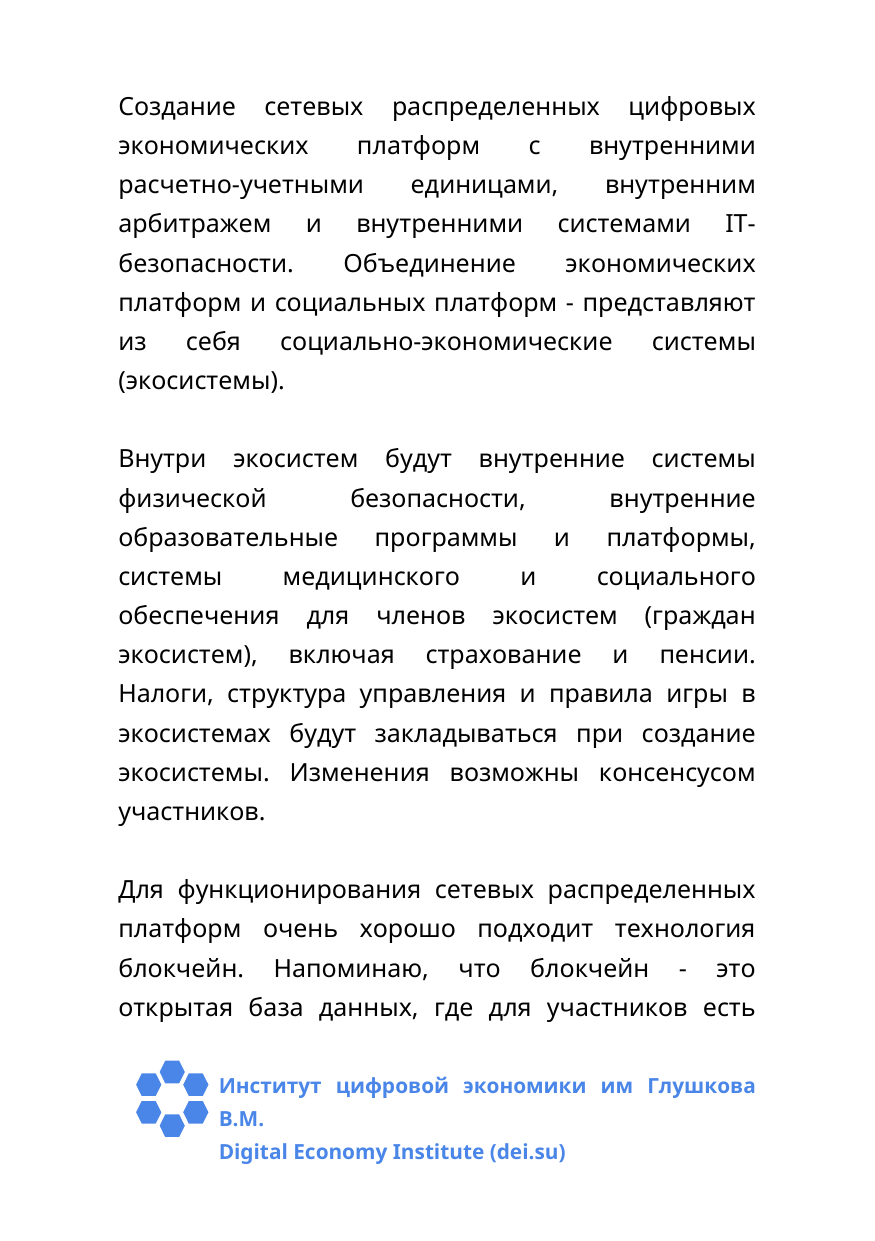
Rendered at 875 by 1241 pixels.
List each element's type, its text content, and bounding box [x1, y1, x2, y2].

text Внутри экосистем будут внутренние системы физической безопасности, внутренние образовательные программы и платформы, системы медицинского и социального обеспечения для членов экосистем (граждан экосистем), включая страхование и пенсии. Налоги, структура управления и правила игры в экосистемах будут закладываться при создание экосистемы. Изменения возможны консенсусом участников. [118, 441, 756, 828]
text Для функционирования сетевых распределенных платформ очень хорошо подходит технология блокчейн. Напоминаю, что блокчейн - это открытая база данных, где для участников есть [118, 872, 756, 1023]
text Создание сетевых распределенных цифровых экономических платформ с внутренними расчетно-учетными единицами, внутренним арбитражем и внутренними системами IT-безопасности. Объединение экономических платформ и социальных платформ - представляют из себя социально-экономические системы (экосистемы). [118, 88, 756, 397]
